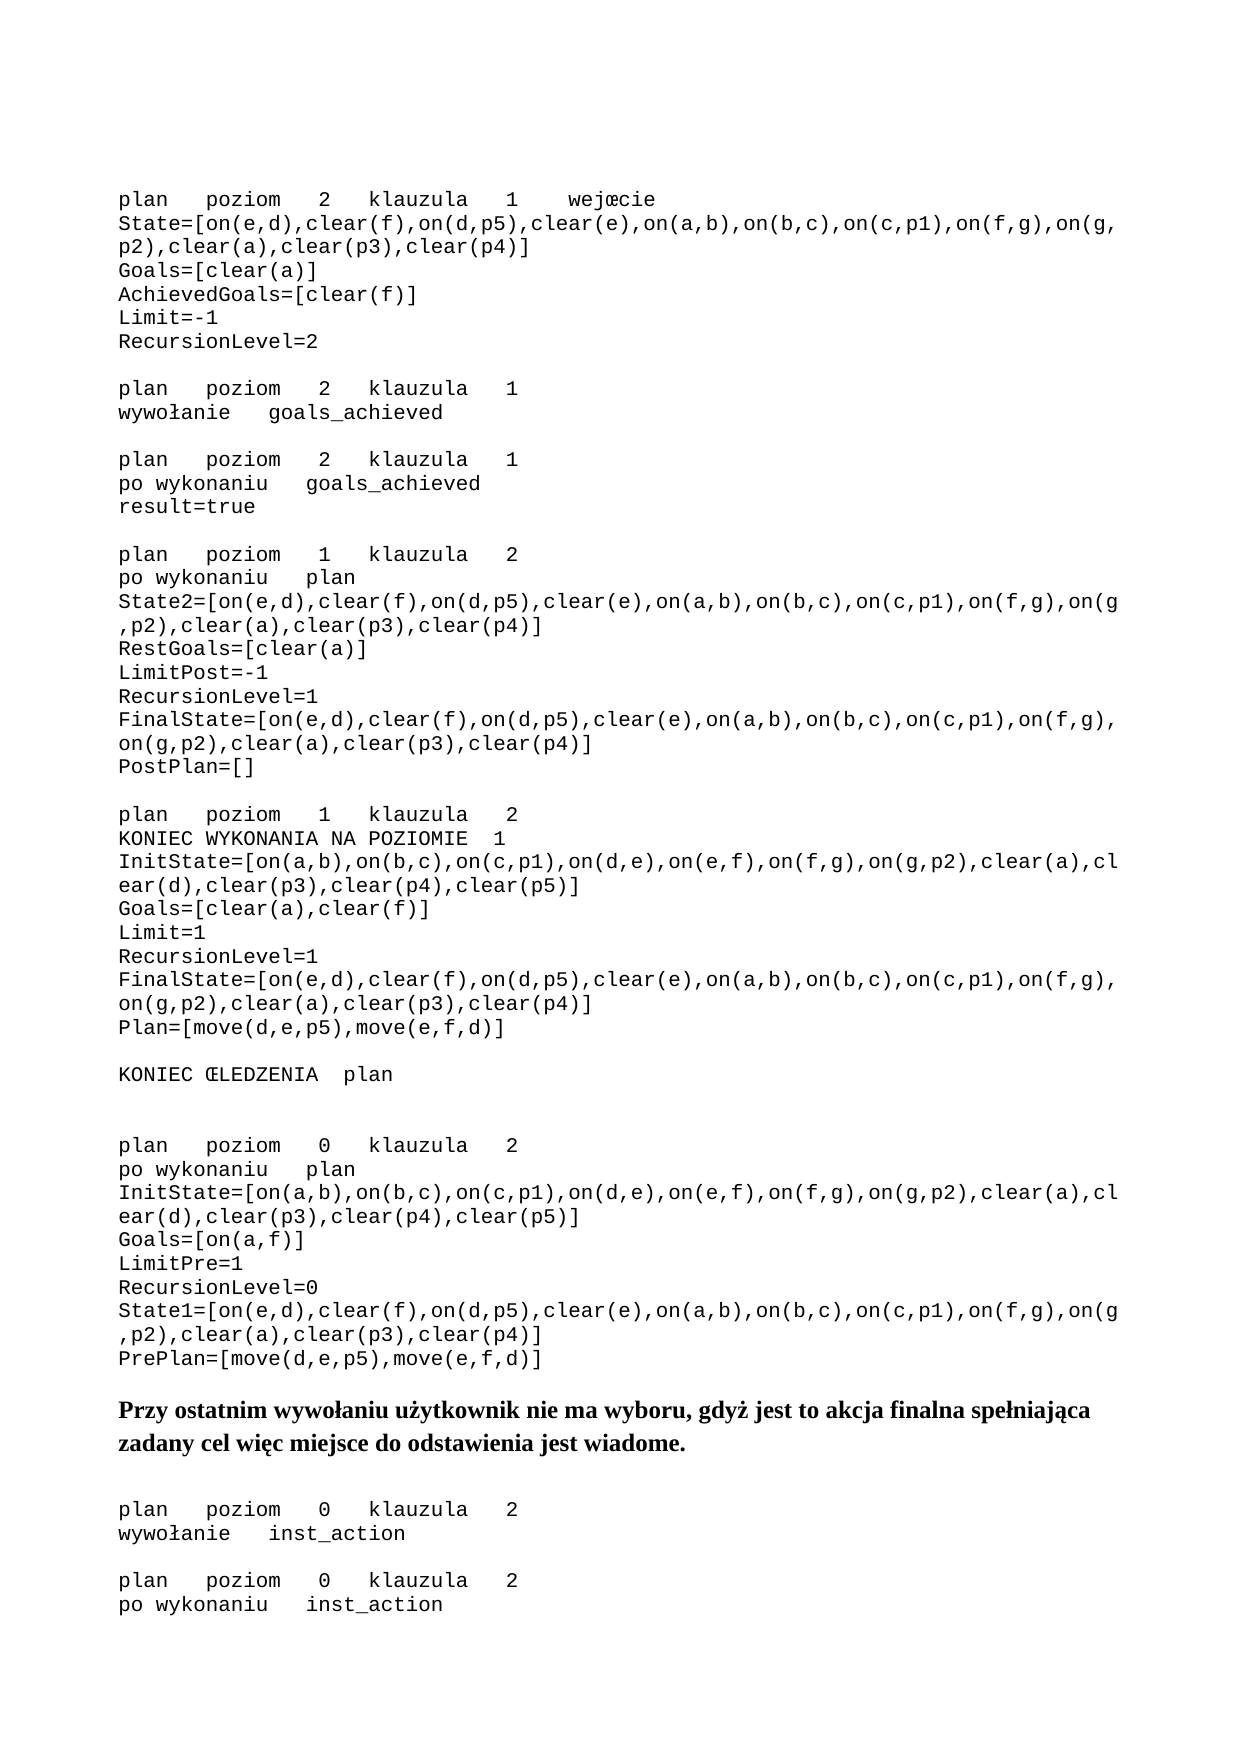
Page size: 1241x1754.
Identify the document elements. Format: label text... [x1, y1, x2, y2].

text wywołanie inst_action [118, 1523, 1122, 1547]
text Plan=[move(d,e,p5),move(e,f,d)] [118, 1017, 1122, 1040]
text plan poziom 2 klauzula 1 wejœcie [118, 189, 1122, 213]
text InitState=[on(a,b),on(b,c),on(c,p1),on(d,e),on(e,f),on(f,g),on(g,p2),clear(a),clear(d),clear(p3),clear(p4),clear(p5)] [118, 851, 1122, 898]
text Goals=[on(a,f)] [118, 1229, 1122, 1253]
text wywołanie goals_achieved [118, 402, 1122, 426]
text KONIEC ŒLEDZENIA plan [118, 1064, 1122, 1088]
text RestGoals=[clear(a)] [118, 638, 1122, 662]
text plan poziom 1 klauzula 2 [118, 544, 1122, 567]
text plan poziom 1 klauzula 2 [118, 804, 1122, 827]
text result=true [118, 496, 1122, 520]
text KONIEC WYKONANIA NA POZIOMIE 1 [118, 827, 1122, 851]
text AchievedGoals=[clear(f)] [118, 284, 1122, 307]
text RecursionLevel=0 [118, 1277, 1122, 1300]
text FinalState=[on(e,d),clear(f),on(d,p5),clear(e),on(a,b),on(b,c),on(c,p1),on(f,g),on(g,p2),clear(a),clear(p3),clear(p4)] [118, 969, 1122, 1017]
text State=[on(e,d),clear(f),on(d,p5),clear(e),on(a,b),on(b,c),on(c,p1),on(f,g),on(g,p2),clear(a),clear(p3),clear(p4)] [118, 213, 1122, 260]
text PrePlan=[move(d,e,p5),move(e,f,d)] [118, 1348, 1122, 1371]
text plan poziom 0 klauzula 2 [118, 1570, 1122, 1594]
text State1=[on(e,d),clear(f),on(d,p5),clear(e),on(a,b),on(b,c),on(c,p1),on(f,g),on(g,p2),clear(a),clear(p3),clear(p4)] [118, 1300, 1122, 1348]
text po wykonaniu plan [118, 1158, 1122, 1182]
text plan poziom 2 klauzula 1 [118, 449, 1122, 473]
text po wykonaniu goals_achieved [118, 473, 1122, 496]
text LimitPost=-1 [118, 662, 1122, 686]
text FinalState=[on(e,d),clear(f),on(d,p5),clear(e),on(a,b),on(b,c),on(c,p1),on(f,g),on(g,p2),clear(a),clear(p3),clear(p4)] [118, 709, 1122, 757]
text plan poziom 2 klauzula 1 [118, 378, 1122, 402]
text plan poziom 0 klauzula 2 [118, 1499, 1122, 1523]
text Limit=-1 [118, 307, 1122, 331]
text plan poziom 0 klauzula 2 [118, 1135, 1122, 1158]
text Goals=[clear(a),clear(f)] [118, 898, 1122, 922]
text LimitPre=1 [118, 1253, 1122, 1277]
text RecursionLevel=1 [118, 686, 1122, 709]
text Limit=1 [118, 922, 1122, 946]
text PostPlan=[] [118, 757, 1122, 780]
text RecursionLevel=2 [118, 331, 1122, 354]
text Przy ostatnim wywołaniu użytkownik nie ma wyboru, gdyż jest to akcja finalna spełniająca zadany cel więc miejsce do odstawienia jest wiadome. [118, 1395, 1122, 1457]
text RecursionLevel=1 [118, 946, 1122, 969]
text po wykonaniu inst_action [118, 1594, 1122, 1617]
text State2=[on(e,d),clear(f),on(d,p5),clear(e),on(a,b),on(b,c),on(c,p1),on(f,g),on(g,p2),clear(a),clear(p3),clear(p4)] [118, 591, 1122, 638]
text InitState=[on(a,b),on(b,c),on(c,p1),on(d,e),on(e,f),on(f,g),on(g,p2),clear(a),clear(d),clear(p3),clear(p4),clear(p5)] [118, 1182, 1122, 1229]
text Goals=[clear(a)] [118, 260, 1122, 284]
text po wykonaniu plan [118, 567, 1122, 591]
